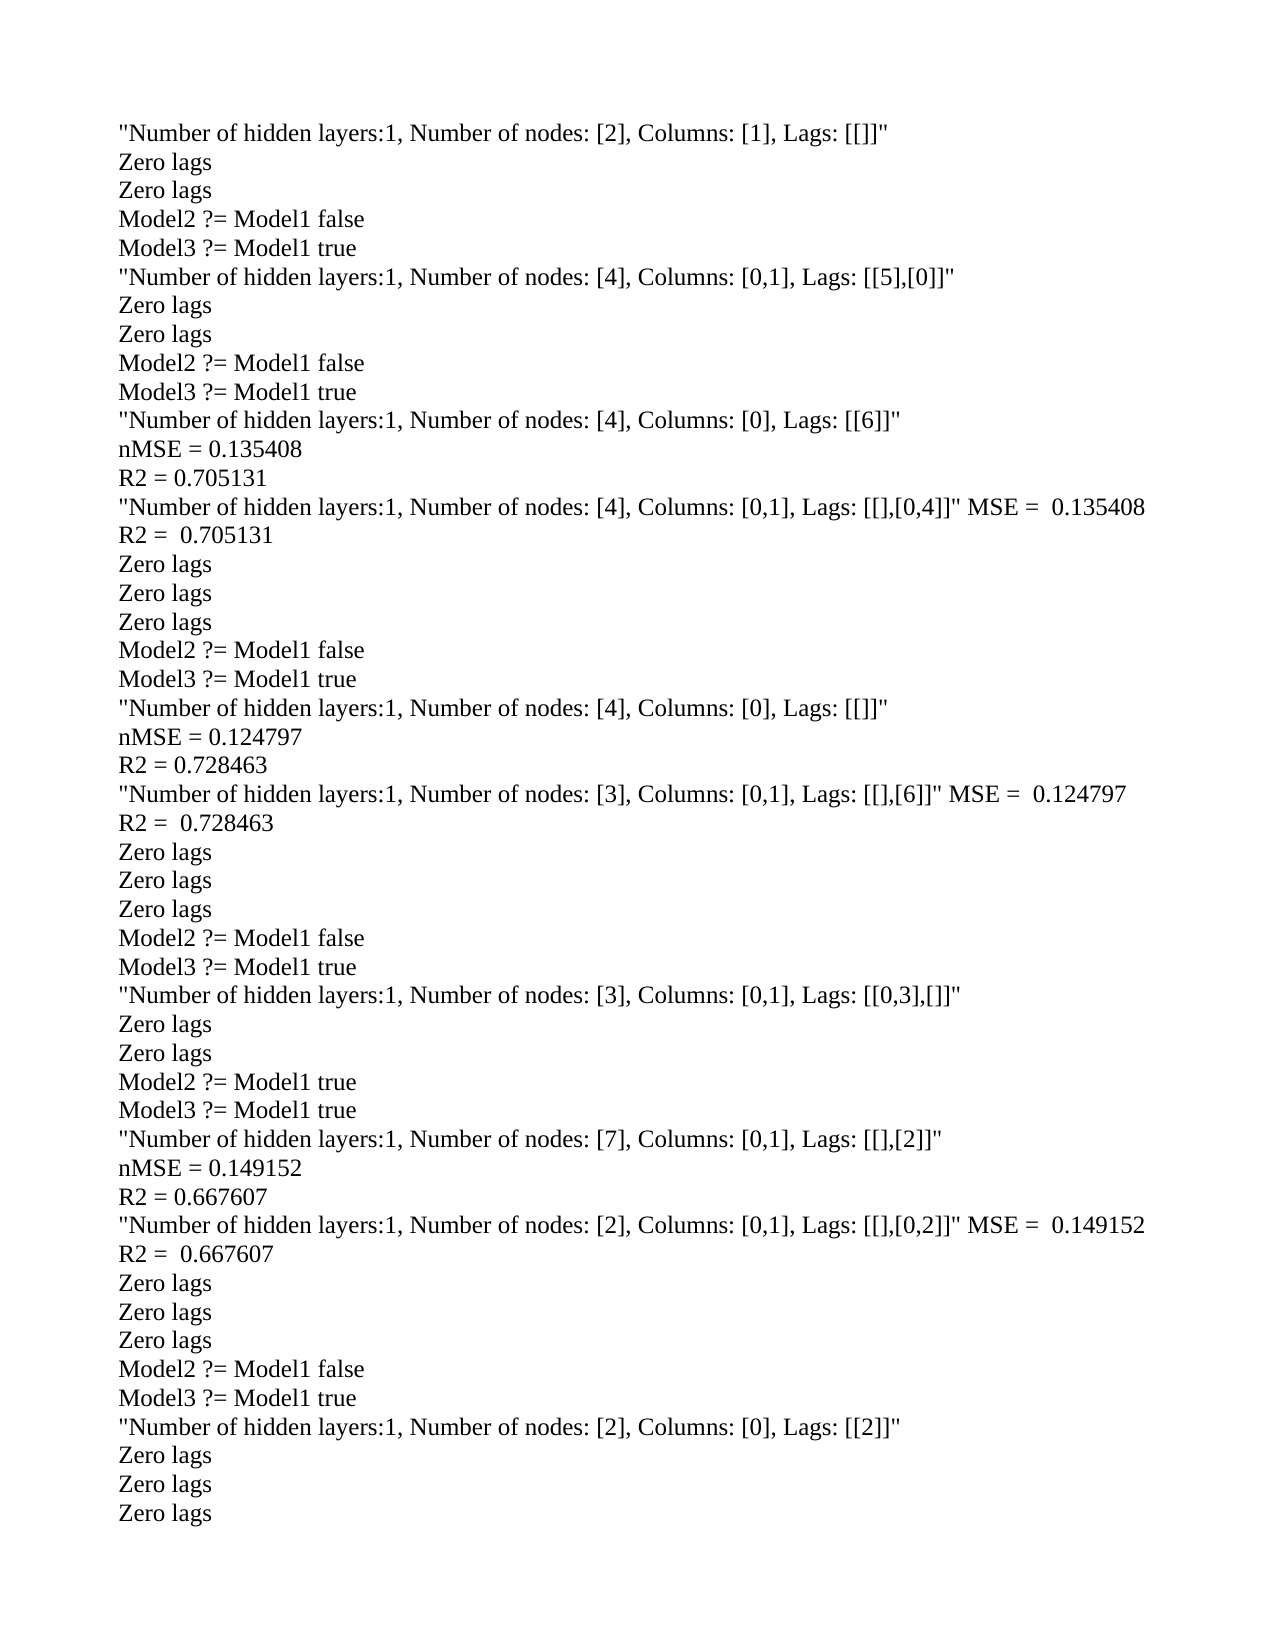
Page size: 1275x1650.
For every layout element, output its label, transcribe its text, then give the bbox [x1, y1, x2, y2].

text nMSE = 0.149152 [118, 1153, 1157, 1182]
text "Number of hidden layers:1, Number of nodes: [2], Columns: [0,1], Lags: [[],[0,2]]" MSE = 0.149152 R2 = 0.667607 [118, 1211, 1157, 1268]
text Model3 ?= Model1 true [118, 664, 1157, 693]
text Zero lags [118, 319, 1157, 348]
text R2 = 0.667607 [118, 1182, 1157, 1211]
text Zero lags [118, 607, 1157, 636]
text Model2 ?= Model1 false [118, 923, 1157, 952]
text "Number of hidden layers:1, Number of nodes: [4], Columns: [0,1], Lags: [[5],[0]]" [118, 262, 1157, 291]
text R2 = 0.705131 [118, 463, 1157, 492]
text "Number of hidden layers:1, Number of nodes: [4], Columns: [0,1], Lags: [[],[0,4]]" MSE = 0.135408 R2 = 0.705131 [118, 492, 1157, 549]
text Zero lags [118, 1009, 1157, 1038]
text Zero lags [118, 549, 1157, 578]
text "Number of hidden layers:1, Number of nodes: [4], Columns: [0], Lags: [[6]]" [118, 406, 1157, 434]
text Model2 ?= Model1 true [118, 1067, 1157, 1096]
text nMSE = 0.135408 [118, 434, 1157, 463]
text Zero lags [118, 176, 1157, 204]
text Zero lags [118, 837, 1157, 866]
text "Number of hidden layers:1, Number of nodes: [3], Columns: [0,1], Lags: [[],[6]]" MSE = 0.124797 R2 = 0.728463 [118, 779, 1157, 837]
text Model3 ?= Model1 true [118, 1383, 1157, 1412]
text Model3 ?= Model1 true [118, 233, 1157, 262]
text "Number of hidden layers:1, Number of nodes: [2], Columns: [0], Lags: [[2]]" [118, 1412, 1157, 1441]
text Zero lags [118, 1326, 1157, 1354]
text Zero lags [118, 894, 1157, 923]
text Zero lags [118, 1498, 1157, 1527]
text R2 = 0.728463 [118, 751, 1157, 779]
text Model2 ?= Model1 false [118, 204, 1157, 233]
text Zero lags [118, 291, 1157, 319]
text Zero lags [118, 1297, 1157, 1326]
text "Number of hidden layers:1, Number of nodes: [4], Columns: [0], Lags: [[]]" [118, 693, 1157, 722]
text Zero lags [118, 1038, 1157, 1067]
text Model2 ?= Model1 false [118, 348, 1157, 377]
text Model3 ?= Model1 true [118, 952, 1157, 981]
text Zero lags [118, 1469, 1157, 1498]
text Zero lags [118, 1268, 1157, 1297]
text Model2 ?= Model1 false [118, 1354, 1157, 1383]
text Model3 ?= Model1 true [118, 377, 1157, 406]
text Model3 ?= Model1 true [118, 1096, 1157, 1124]
text Zero lags [118, 1441, 1157, 1469]
text Zero lags [118, 866, 1157, 894]
text "Number of hidden layers:1, Number of nodes: [7], Columns: [0,1], Lags: [[],[2]]" [118, 1124, 1157, 1153]
text "Number of hidden layers:1, Number of nodes: [2], Columns: [1], Lags: [[]]" [118, 118, 1157, 147]
text nMSE = 0.124797 [118, 722, 1157, 751]
text Zero lags [118, 147, 1157, 176]
text Model2 ?= Model1 false [118, 636, 1157, 664]
text Zero lags [118, 578, 1157, 607]
text "Number of hidden layers:1, Number of nodes: [3], Columns: [0,1], Lags: [[0,3],[]]" [118, 981, 1157, 1009]
